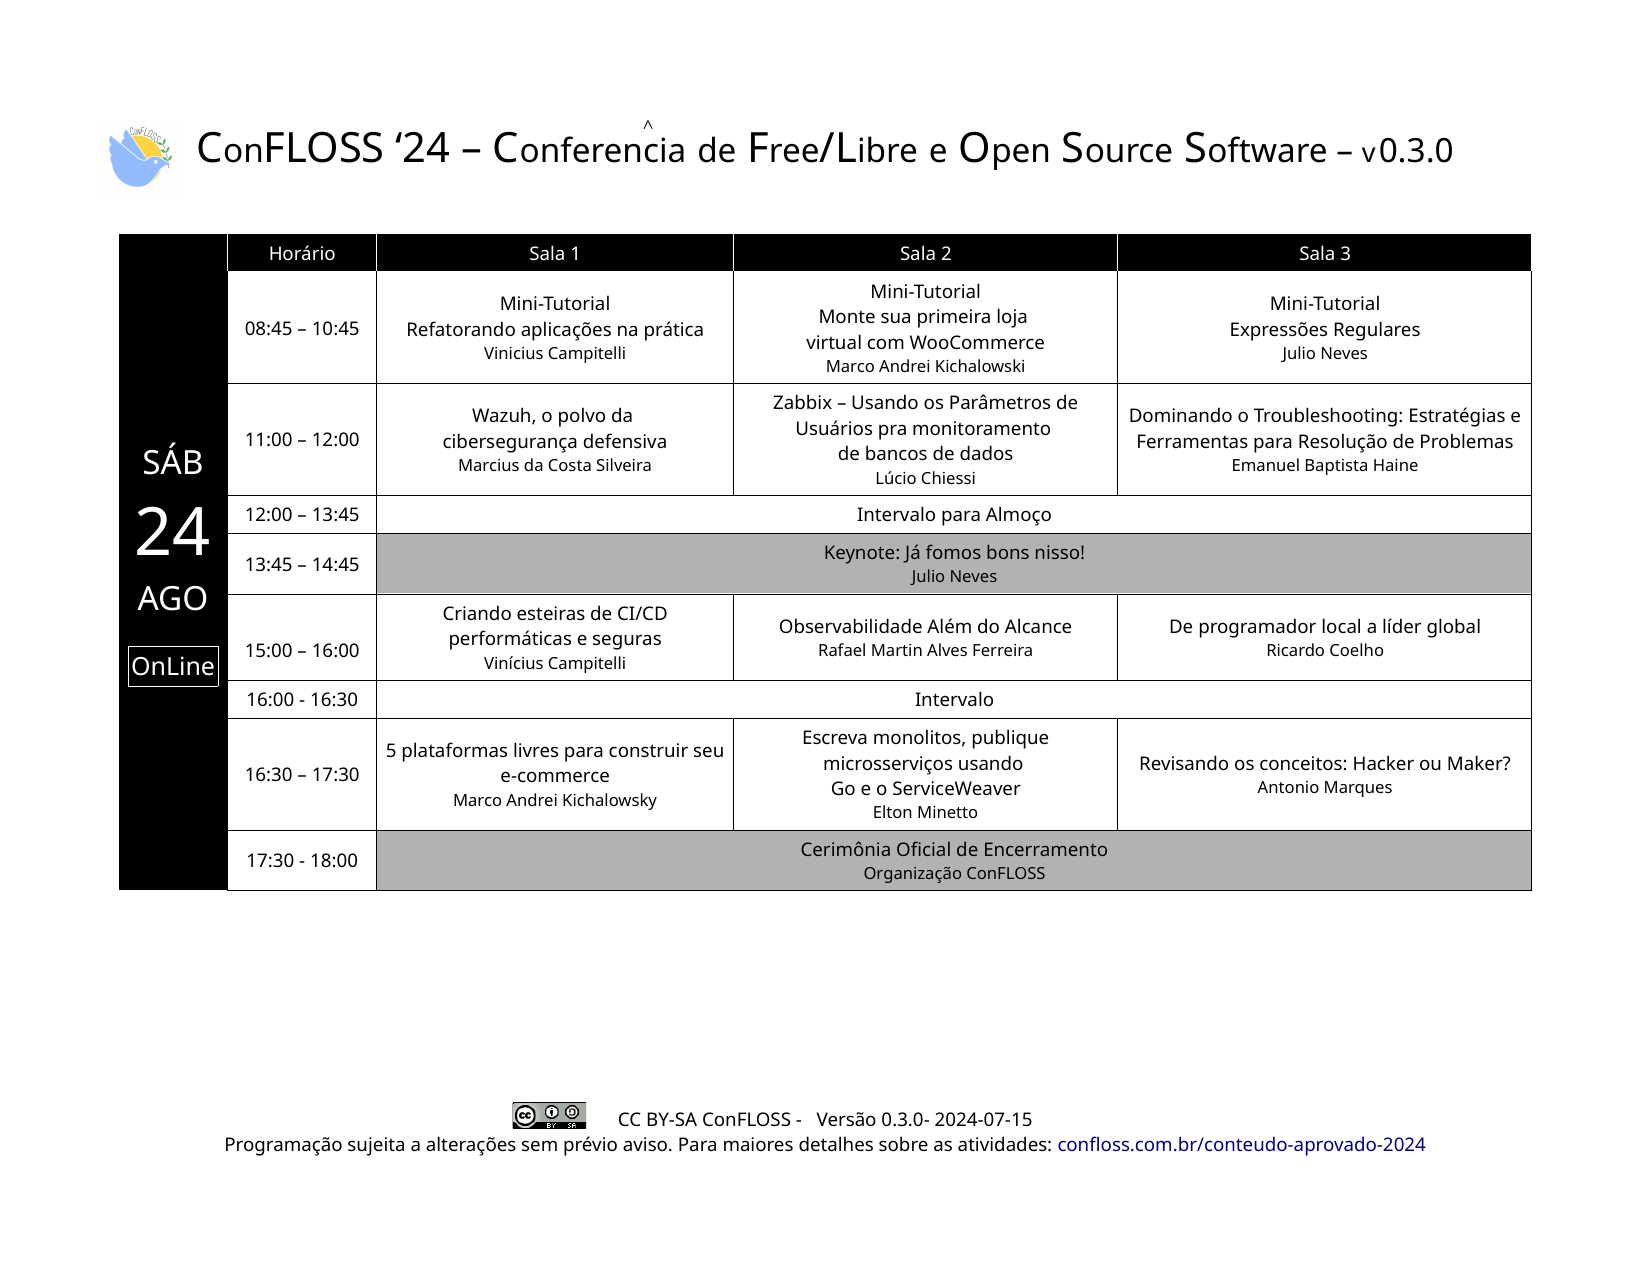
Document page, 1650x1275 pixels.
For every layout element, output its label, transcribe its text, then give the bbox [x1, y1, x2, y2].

table_cell Mini-Tutorial Monte sua primeira loja virtual com WooCommerce Marco Andrei Kichalowski [734, 272, 1117, 383]
table_cell Keynote: Já fomos bons nisso! Julio Neves [377, 534, 1531, 593]
table_cell Escreva monolitos, publique microsserviços usando Go e o ServiceWeaver Elton Minetto [734, 719, 1117, 829]
table_cell 12:00 – 13:45 [228, 496, 376, 533]
table_cell 16:00 - 16:30 [228, 681, 376, 718]
table_header SÁB 24 AGO OnLine [119, 234, 227, 890]
table_cell 15:00 – 16:00 [228, 595, 376, 680]
picture [643, 120, 653, 129]
table_cell 13:45 – 14:45 [228, 534, 376, 593]
table_cell Observabilidade Além do Alcance Rafael Martin Alves Ferreira [734, 595, 1117, 680]
table_cell Zabbix – Usando os Parâmetros de Usuários pra monitoramento de bancos de dados Lúcio Chiessi [734, 384, 1117, 495]
table_cell Mini-Tutorial Expressões Regulares Julio Neves [1118, 272, 1531, 383]
table_cell De programador local a líder global Ricardo Coelho [1118, 595, 1531, 680]
table_cell Intervalo para Almoço [377, 496, 1531, 533]
table_header Sala 2 [734, 234, 1117, 271]
table_cell Wazuh, o polvo da cibersegurança defensiva Marcius da Costa Silveira [377, 384, 733, 495]
table_cell 16:30 – 17:30 [228, 719, 376, 829]
table_cell Intervalo [377, 681, 1531, 718]
table_cell 11:00 – 12:00 [228, 384, 376, 495]
table_cell 5 plataformas livres para construir seu e-commerce Marco Andrei Kichalowsky [377, 719, 733, 829]
table_cell Cerimônia Oficial de Encerramento Organização ConFLOSS [377, 831, 1531, 890]
table_header Horário [228, 234, 376, 271]
picture [512, 1102, 587, 1129]
table_cell Revisando os conceitos: Hacker ou Maker? Antonio Marques [1118, 719, 1531, 829]
table_header Sala 1 [377, 234, 733, 271]
table_header Sala 3 [1118, 234, 1531, 271]
table_cell 17:30 - 18:00 [228, 831, 376, 890]
table_cell Dominando o Troubleshooting: Estratégias e Ferramentas para Resolução de Problemas Emanuel Baptista Haine [1118, 384, 1531, 495]
table_cell Mini-Tutorial Refatorando aplicações na prática Vinicius Campitelli [377, 272, 733, 383]
table_cell 08:45 – 10:45 [228, 272, 376, 383]
table_cell Criando esteiras de CI/CD performáticas e seguras Vinícius Campitelli [377, 595, 733, 680]
